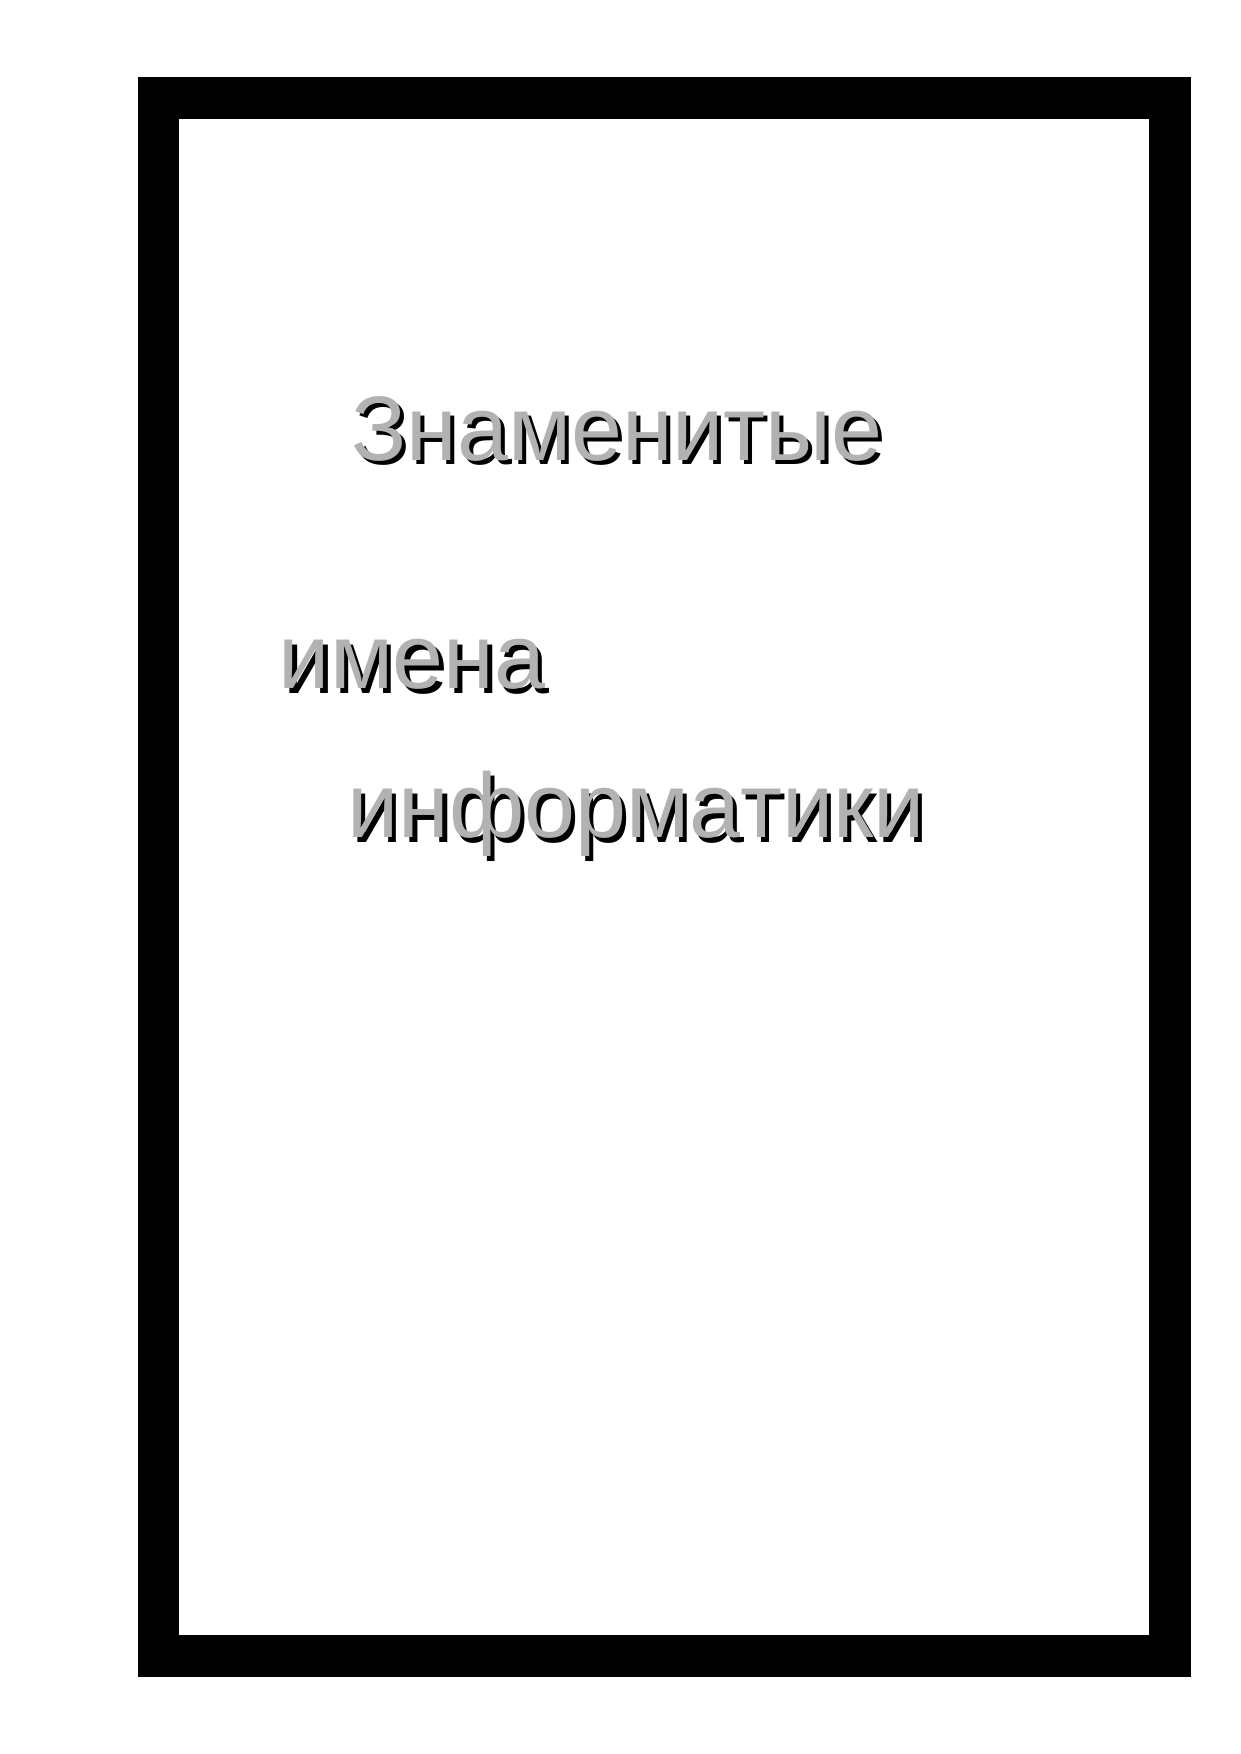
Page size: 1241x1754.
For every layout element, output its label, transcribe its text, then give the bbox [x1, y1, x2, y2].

text имена [202, 603, 622, 696]
text Знаменитые [202, 374, 1031, 479]
text информатики [202, 752, 1071, 857]
